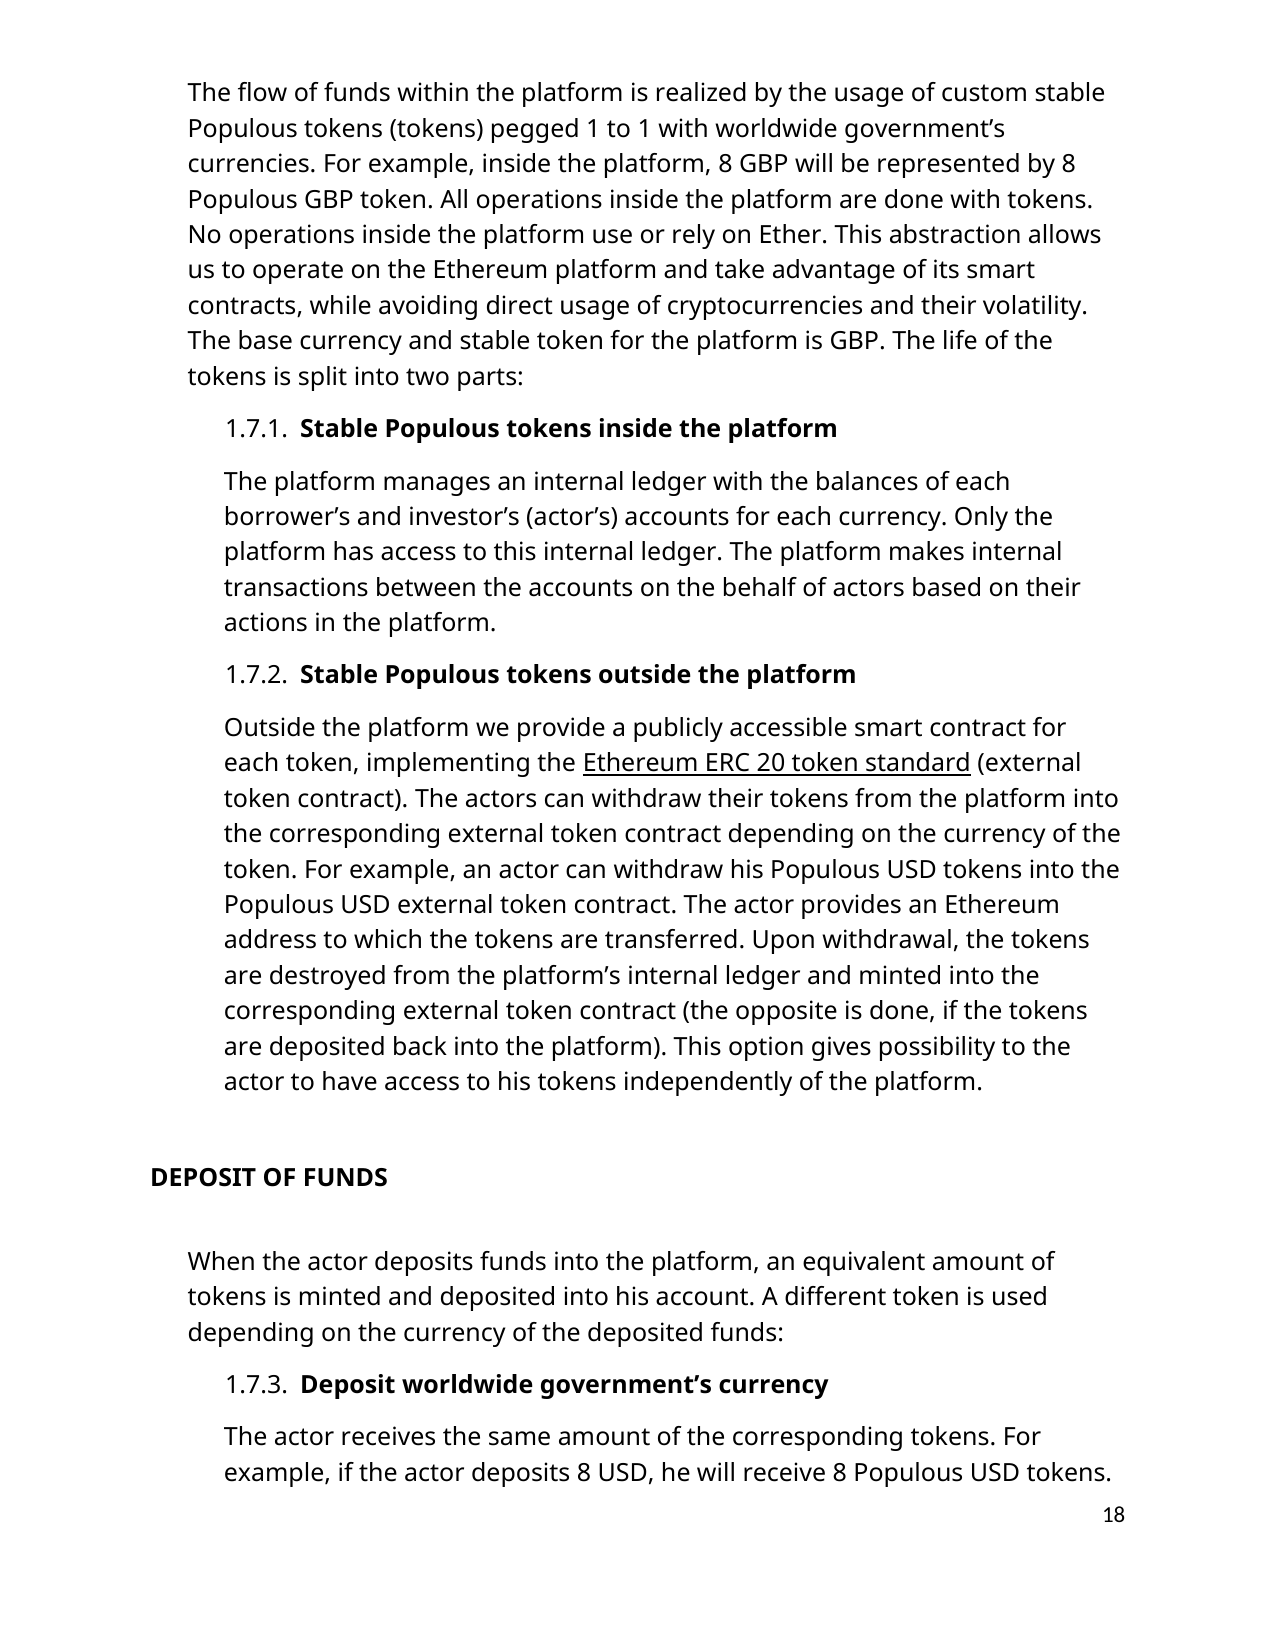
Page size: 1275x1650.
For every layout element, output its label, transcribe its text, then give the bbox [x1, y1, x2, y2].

list Deposit worldwide government’s currency [225, 1366, 1125, 1400]
list Stable Populous tokens inside the platform [225, 410, 1125, 444]
text When the actor deposits funds into the platform, an equivalent amount of tokens is minted and deposited into his account. A different token is used depending on the currency of the deposited funds: [187, 1243, 1125, 1348]
subtitle DEPOSIT OF FUNDS [150, 1159, 1125, 1194]
text The flow of funds within the platform is realized by the usage of custom stable Populous tokens (tokens) pegged 1 to 1 with worldwide government’s currencies. For example, inside the platform, 8 GBP will be represented by 8 Populous GBP token. All operations inside the platform are done with tokens. No operations inside the platform use or rely on Ether. This abstraction allows us to operate on the Ethereum platform and take advantage of its smart contracts, while avoiding direct usage of cryptocurrencies and their volatility. The base currency and stable token for the platform is GBP. The life of the tokens is split into two parts: [187, 75, 1125, 392]
text The actor receives the same amount of the corresponding tokens. For example, if the actor deposits 8 USD, he will receive 8 Populous USD tokens. [224, 1419, 1125, 1488]
text Outside the platform we provide a publicly accessible smart contract for each token, implementing the Ethereum ERC 20 token standard (external token contract). The actors can withdraw their tokens from the platform into the corresponding external token contract depending on the currency of the token. For example, an actor can withdraw his Populous USD tokens into the Populous USD external token contract. The actor provides an Ethereum address to which the tokens are transferred. Upon withdrawal, the tokens are destroyed from the platform’s internal ledger and minted into the corresponding external token contract (the opposite is done, if the tokens are deposited back into the platform). This option gives possibility to the actor to have access to his tokens independently of the platform. [224, 709, 1125, 1098]
text The platform manages an internal ledger with the balances of each borrower’s and investor’s (actor’s) accounts for each currency. Only the platform has access to this internal ledger. The platform makes internal transactions between the accounts on the behalf of actors based on their actions in the platform. [224, 463, 1125, 639]
list Stable Populous tokens outside the platform [225, 657, 1125, 691]
